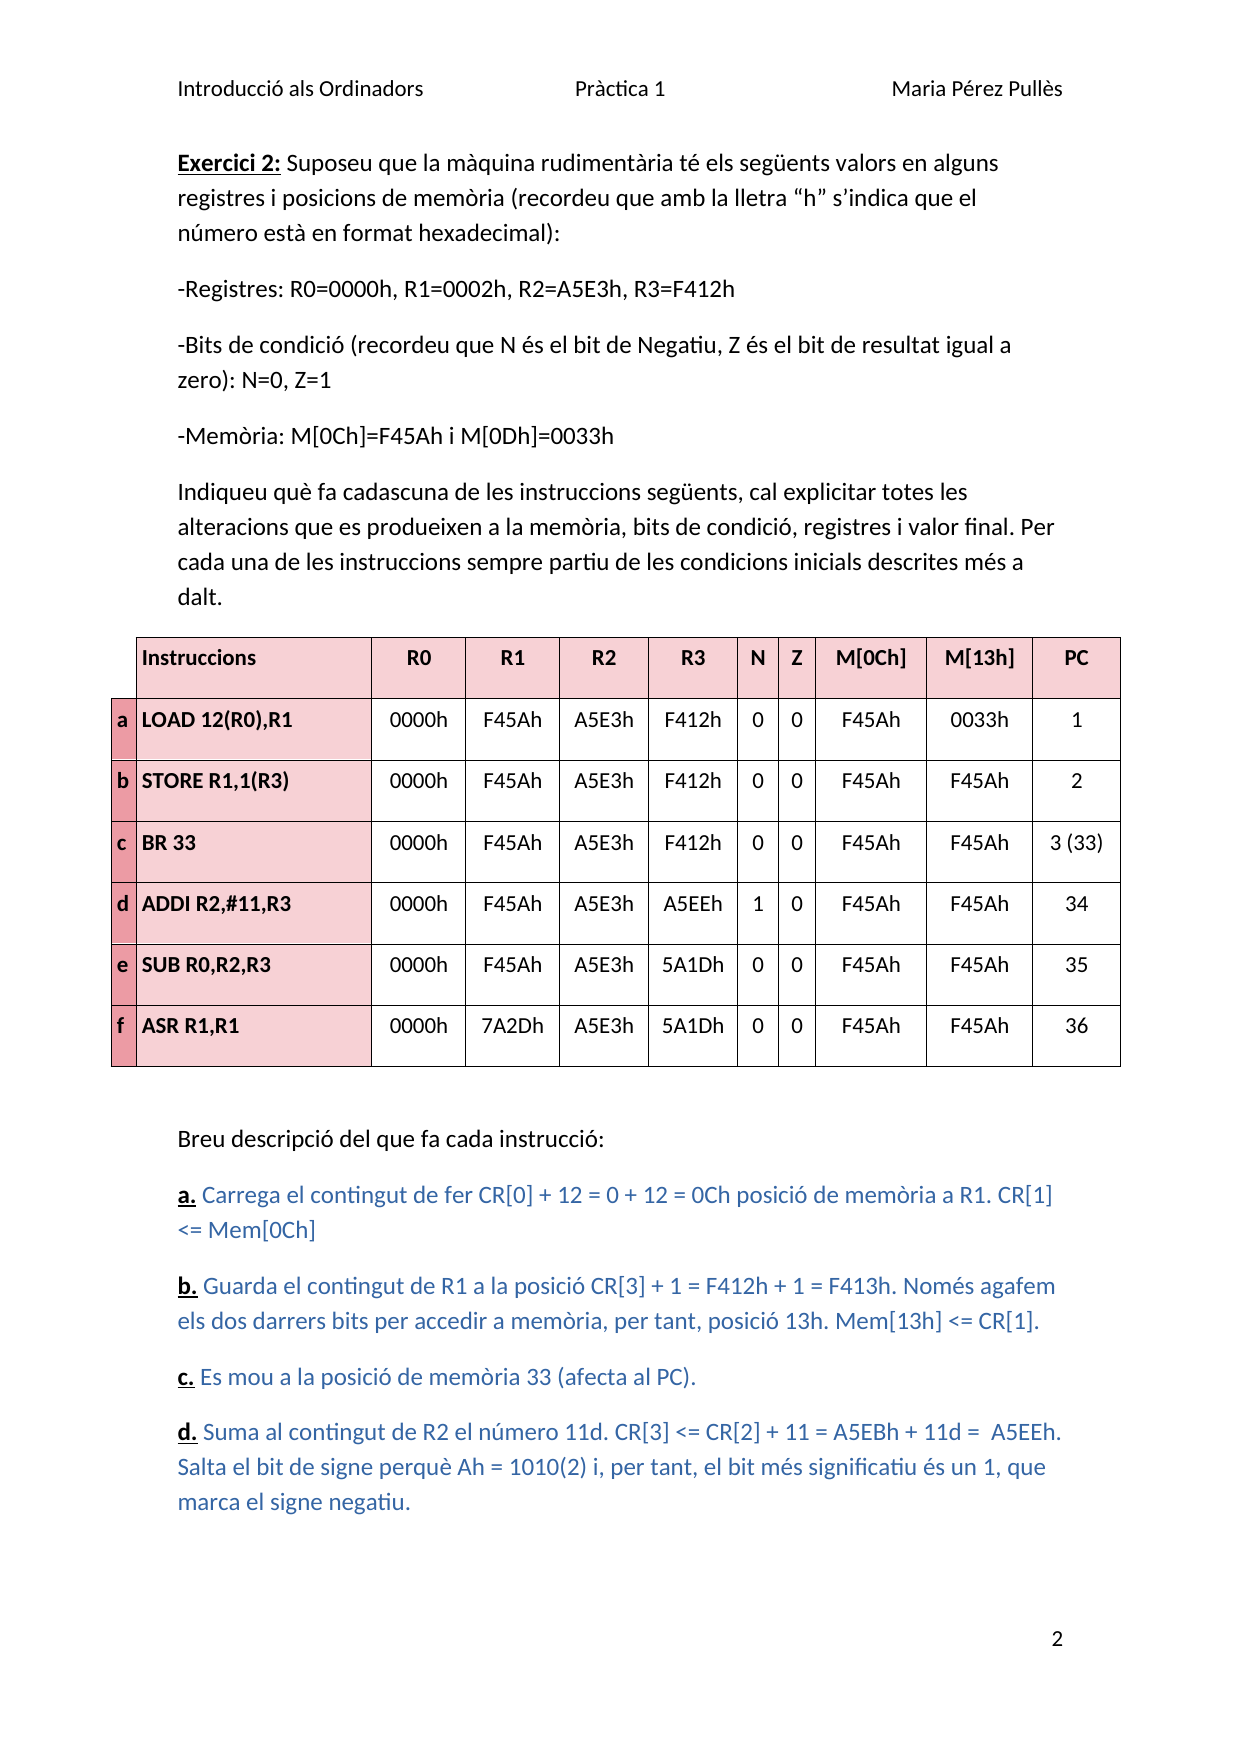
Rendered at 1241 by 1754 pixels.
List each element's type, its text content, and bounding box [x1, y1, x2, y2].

table_header R0 [372, 638, 465, 698]
table_cell f [112, 1006, 136, 1066]
table_header N [738, 638, 778, 698]
table_cell ASR R1,R1 [137, 1006, 371, 1066]
table_cell 5A1Dh [649, 1006, 737, 1066]
table_cell 0 [779, 883, 815, 943]
table_header Z [779, 638, 815, 698]
table_cell F45Ah [466, 883, 559, 943]
table_cell BR 33 [137, 822, 371, 882]
table_cell A5E3h [560, 883, 648, 943]
table_cell 7A2Dh [466, 1006, 559, 1066]
table_cell 0 [738, 945, 778, 1005]
table_cell SUB R0,R2,R3 [137, 945, 371, 1005]
text c. Es mou a la posició de memòria 33 (afecta al PC). [177, 1361, 1063, 1391]
table_cell 0000h [372, 761, 465, 821]
table_cell a [112, 699, 136, 759]
table_cell F45Ah [927, 822, 1032, 882]
table_header Instruccions [137, 638, 371, 698]
table_cell F45Ah [466, 761, 559, 821]
table_header [111, 637, 136, 698]
table_cell A5E3h [560, 1006, 648, 1066]
table_cell 34 [1033, 883, 1120, 943]
table_cell 0 [779, 761, 815, 821]
table_cell ADDI R2,#11,R3 [137, 883, 371, 943]
table_header R1 [466, 638, 559, 698]
table_cell F412h [649, 699, 737, 759]
table_cell 0000h [372, 822, 465, 882]
table_cell F45Ah [927, 761, 1032, 821]
text a. Carrega el contingut de fer CR[0] + 12 = 0 + 12 = 0Ch posició de memòria a R1. CR[1] <= Mem[0Ch] [177, 1179, 1063, 1244]
table_cell 35 [1033, 945, 1120, 1005]
table_cell F412h [649, 761, 737, 821]
table_header M[13h] [927, 638, 1032, 698]
table_cell 5A1Dh [649, 945, 737, 1005]
text Breu descripció del que fa cada instrucció: [177, 1123, 1063, 1154]
table_cell F45Ah [927, 1006, 1032, 1066]
text -Bits de condició (recordeu que N és el bit de Negatiu, Z és el bit de resultat igual a zero): N=0, Z=1 [177, 329, 1063, 395]
table_cell 0000h [372, 1006, 465, 1066]
table_cell 0 [779, 945, 815, 1005]
table_cell F45Ah [927, 945, 1032, 1005]
table_cell 0 [779, 1006, 815, 1066]
table_cell F45Ah [816, 1006, 926, 1066]
table_cell F45Ah [816, 883, 926, 943]
table_cell F45Ah [816, 699, 926, 759]
table_cell 1 [1033, 699, 1120, 759]
table_cell A5E3h [560, 761, 648, 821]
table_cell F45Ah [927, 883, 1032, 943]
table_cell F45Ah [816, 761, 926, 821]
table_cell 0 [738, 1006, 778, 1066]
table_cell 0 [738, 761, 778, 821]
table_cell STORE R1,1(R3) [137, 761, 371, 821]
table_cell 0000h [372, 945, 465, 1005]
table_cell F45Ah [466, 822, 559, 882]
table_cell A5E3h [560, 945, 648, 1005]
table_header M[0Ch] [816, 638, 926, 698]
table_cell b [112, 761, 136, 821]
table_cell 1 [738, 883, 778, 943]
table_cell 0033h [927, 699, 1032, 759]
table_cell 36 [1033, 1006, 1120, 1066]
text Exercici 2: Suposeu que la màquina rudimentària té els següents valors en alguns registres i posicions de memòria (recordeu que amb la lletra “h” s’indica que el número està en format hexadecimal): [177, 148, 1063, 248]
table_cell 0000h [372, 699, 465, 759]
table_cell 0000h [372, 883, 465, 943]
table_cell F45Ah [466, 699, 559, 759]
text Indiqueu què fa cadascuna de les instruccions següents, cal explicitar totes les alteracions que es produeixen a la memòria, bits de condició, registres i valor final. Per cada una de les instruccions sempre partiu de les condicions inicials descrites més a dalt. [177, 476, 1063, 611]
table_cell 0 [779, 822, 815, 882]
table_cell 3 (33) [1033, 822, 1120, 882]
table_cell F45Ah [816, 822, 926, 882]
table_cell LOAD 12(R0),R1 [137, 699, 371, 759]
table_header R2 [560, 638, 648, 698]
table_cell A5EEh [649, 883, 737, 943]
table_cell F45Ah [466, 945, 559, 1005]
table_cell 2 [1033, 761, 1120, 821]
table_cell 0 [738, 822, 778, 882]
table_cell c [112, 822, 136, 882]
text b. Guarda el contingut de R1 a la posició CR[3] + 1 = F412h + 1 = F413h. Només agafem els dos darrers bits per accedir a memòria, per tant, posició 13h. Mem[13h] <= CR[1]. [177, 1270, 1063, 1335]
table_cell A5E3h [560, 822, 648, 882]
table_cell A5E3h [560, 699, 648, 759]
table_header PC [1033, 638, 1120, 698]
text -Registres: R0=0000h, R1=0002h, R2=A5E3h, R3=F412h [177, 273, 1063, 304]
table_cell 0 [779, 699, 815, 759]
table_cell F412h [649, 822, 737, 882]
table_cell F45Ah [816, 945, 926, 1005]
table_cell e [112, 945, 136, 1005]
text -Memòria: M[0Ch]=F45Ah i M[0Dh]=0033h [177, 420, 1063, 451]
table_cell 0 [738, 699, 778, 759]
table_cell d [112, 883, 136, 943]
text d. Suma al contingut de R2 el número 11d. CR[3] <= CR[2] + 11 = A5EBh + 11d = A5EEh. Salta el bit de signe perquè Ah = 1010(2) i, per tant, el bit més significatiu és un 1, que marca el signe negatiu. [177, 1416, 1063, 1517]
table_header R3 [649, 638, 737, 698]
